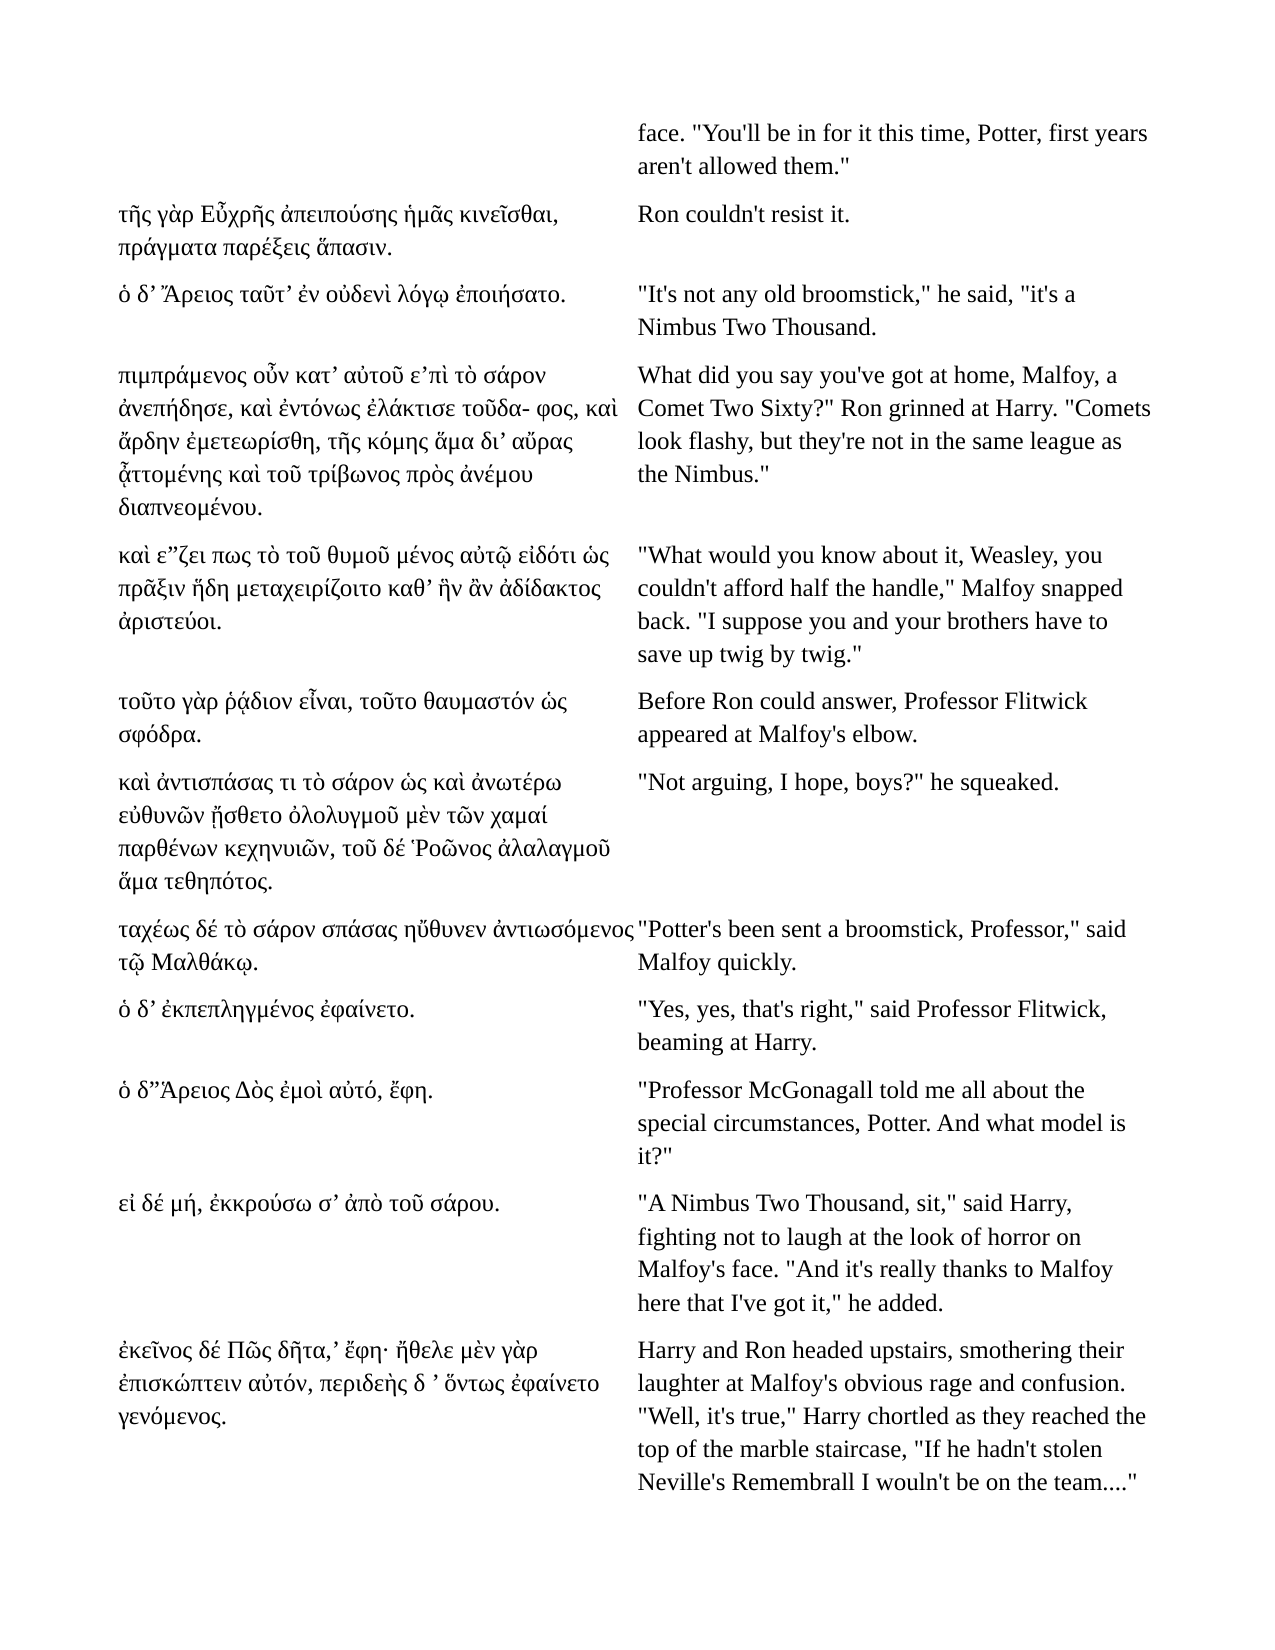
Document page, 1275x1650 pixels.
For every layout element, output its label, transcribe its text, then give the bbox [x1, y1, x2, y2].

table_cell τοῦτο γὰρ ῥᾴδιον εἶναι, τοῦτο θαυμαστόν ὡς σφόδρα. [118, 686, 637, 767]
table_cell πιμπράμενος οὖν κατ’ αὐτοῦ ε’πὶ τὸ σάρον ἀνεπήδησε, καὶ ἐντόνως ἐλάκτισε τοῦδα- φος, καὶ ἄρδην ἐμετεωρίσθη, τῆς κόμης ἅμα δι’ αὔρας ᾆττομένης καὶ τοῦ τρίβωνος πρὸς ἀνέμου διαπνεομένου. [118, 360, 637, 540]
table_cell καὶ ε”ζει πως τὸ τοῦ θυμοῦ μένος αὐτῷ εἰδότι ὡς πρᾶξιν ἥδη μεταχειρίζοιτο καθ’ ἣν ἂν ἀδίδακτος ἀριστεύοι. [118, 540, 637, 686]
table_cell ταχέως δέ τὸ σάρον σπάσας ηὔθυνεν ἀντιωσόμενος τῷ Μαλθάκῳ. [118, 914, 637, 994]
table_cell καὶ ἀντισπάσας τι τὸ σάρον ὡς καὶ ἀνωτέρω εὐθυνῶν ᾔσθετο ὀλολυγμοῦ μὲν τῶν χαμαί παρθένων κεχηνυιῶν, τοῦ δέ Ῥοῶνος ἀλαλαγμοῦ ἅμα τεθηπότος. [118, 767, 637, 914]
table_cell "What would you know about it, Weasley, you couldn't afford half the handle," Malfoy snapped back. "I suppose you and your brothers have to save up twig by twig." [638, 540, 1157, 686]
table_cell Before Ron could answer, Professor Flitwick appeared at Malfoy's elbow. [638, 686, 1157, 767]
table_cell "Not arguing, I hope, boys?" he squeaked. [638, 767, 1157, 914]
table_cell [118, 118, 637, 199]
table_cell What did you say you've got at home, Malfoy, a Comet Two Sixty?" Ron grinned at Harry. "Comets look flashy, but they're not in the same league as the Nimbus." [638, 360, 1157, 540]
table_cell "Yes, yes, that's right," said Professor Flitwick, beaming at Harry. [638, 994, 1157, 1075]
table_cell εἰ δέ μή, ἐκκρούσω σ’ ἀπὸ τοῦ σάρου. [118, 1189, 637, 1335]
table_cell face. "You'll be in for it this time, Potter, first years aren't allowed them." [638, 118, 1157, 199]
table_cell Harry and Ron headed upstairs, smothering their laughter at Malfoy's obvious rage and confusion. "Well, it's true," Harry chortled as they reached the top of the marble staircase, "If he hadn't stolen Neville's Remembrall I wouln't be on the team...." [638, 1335, 1157, 1515]
table_cell "It's not any old broomstick," he said, "it's a Nimbus Two Thousand. [638, 279, 1157, 360]
table_cell "Professor McGonagall told me all about the special circumstances, Potter. And what model is it?" [638, 1075, 1157, 1188]
table_cell Ron couldn't resist it. [638, 199, 1157, 279]
table_cell τῆς γὰρ Εὖχρῆς ἀπειπούσης ἡμᾶς κινεῖσθαι, πράγματα παρέξεις ἅπασιν. [118, 199, 637, 279]
table_cell ὁ δ’ ἐκπεπληγμένος ἐφαίνετο. [118, 994, 637, 1075]
table_cell "Potter's been sent a broomstick, Professor," said Malfoy quickly. [638, 914, 1157, 994]
table_cell "A Nimbus Two Thousand, sit," said Harry, fighting not to laugh at the look of horror on Malfoy's face. "And it's really thanks to Malfoy here that I've got it," he added. [638, 1189, 1157, 1335]
table_cell ἐκεῖνος δέ Πῶς δῆτα,’ ἔφη· ἤθελε μὲν γὰρ ἐπισκώπτειν αὐτόν, περιδεὴς δ ’ ὅντως ἐφαίνετο γενόμενος. [118, 1335, 637, 1515]
table_cell ὁ δ”Ἁρειος Δὸς ἐμοὶ αὐτό, ἔφη. [118, 1075, 637, 1188]
table_cell ὁ δ’ Ἄρειος ταῦτ’ ἐν οὐδενὶ λόγῳ ἐποιήσατο. [118, 279, 637, 360]
